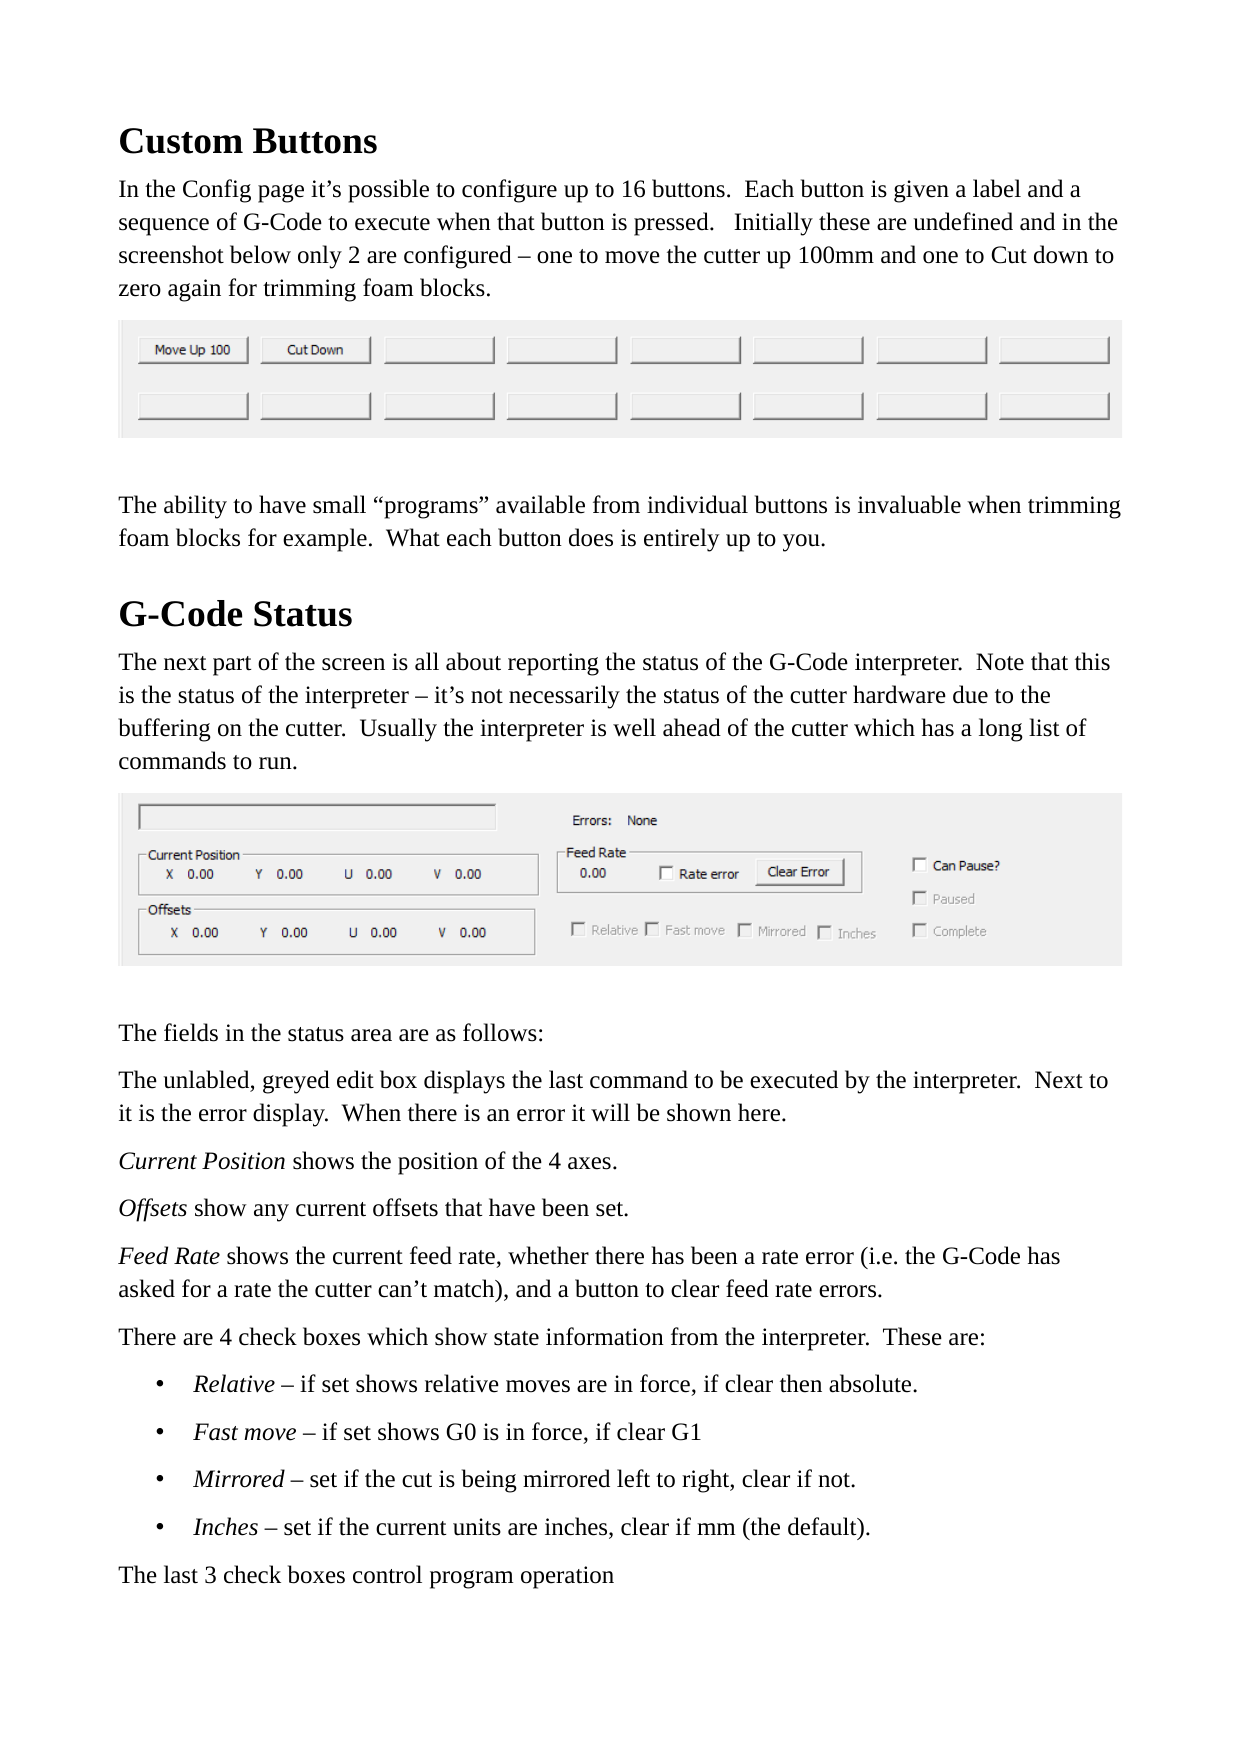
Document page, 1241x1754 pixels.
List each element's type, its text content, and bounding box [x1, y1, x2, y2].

text The unlabled, greyed edit box displays the last command to be executed by the interpreter. Next to it is the error display. When there is an error it will be shown here. [118, 1065, 1122, 1127]
text The fields in the status area are as follows: [118, 1018, 1122, 1046]
text Current Position shows the position of the 4 axes. [118, 1146, 1122, 1175]
text There are 4 check boxes which show state information from the interpreter. These are: [118, 1322, 1122, 1351]
text In the Config page it’s possible to configure up to 16 buttons. Each button is given a label and a sequence of G-Code to execute when that button is pressed. Initially these are undefined and in the screenshot below only 2 are configured – one to move the cutter up 100mm and one to Cut down to zero again for trimming foam blocks. [118, 174, 1122, 302]
picture [118, 320, 1123, 438]
list Mirrored – set if the cut is being mirrored left to right, clear if not. [156, 1464, 1122, 1493]
list Inches – set if the current units are inches, clear if mm (the default). [156, 1512, 1122, 1541]
subtitle G-Code Status [118, 591, 1122, 634]
list Relative – if set shows relative moves are in force, if clear then absolute. [156, 1369, 1122, 1398]
text The last 3 check boxes control program operation [118, 1560, 1122, 1588]
text Feed Rate shows the current feed rate, whether there has been a rate error (i.e. the G-Code has asked for a rate the cutter can’t match), and a button to clear feed rate errors. [118, 1241, 1122, 1303]
text Offsets show any current offsets that have been set. [118, 1193, 1122, 1222]
picture [118, 793, 1123, 966]
text The ability to have small “programs” available from individual buttons is invaluable when trimming foam blocks for example. What each button does is entirely up to you. [118, 490, 1122, 552]
subtitle Custom Buttons [118, 118, 1122, 161]
list Fast move – if set shows G0 is in force, if clear G1 [156, 1417, 1122, 1446]
text The next part of the screen is all about reporting the status of the G-Code interpreter. Note that this is the status of the interpreter – it’s not necessarily the status of the cutter hardware due to the buffering on the cutter. Usually the interpreter is well ahead of the cutter which has a long list of commands to run. [118, 647, 1122, 775]
